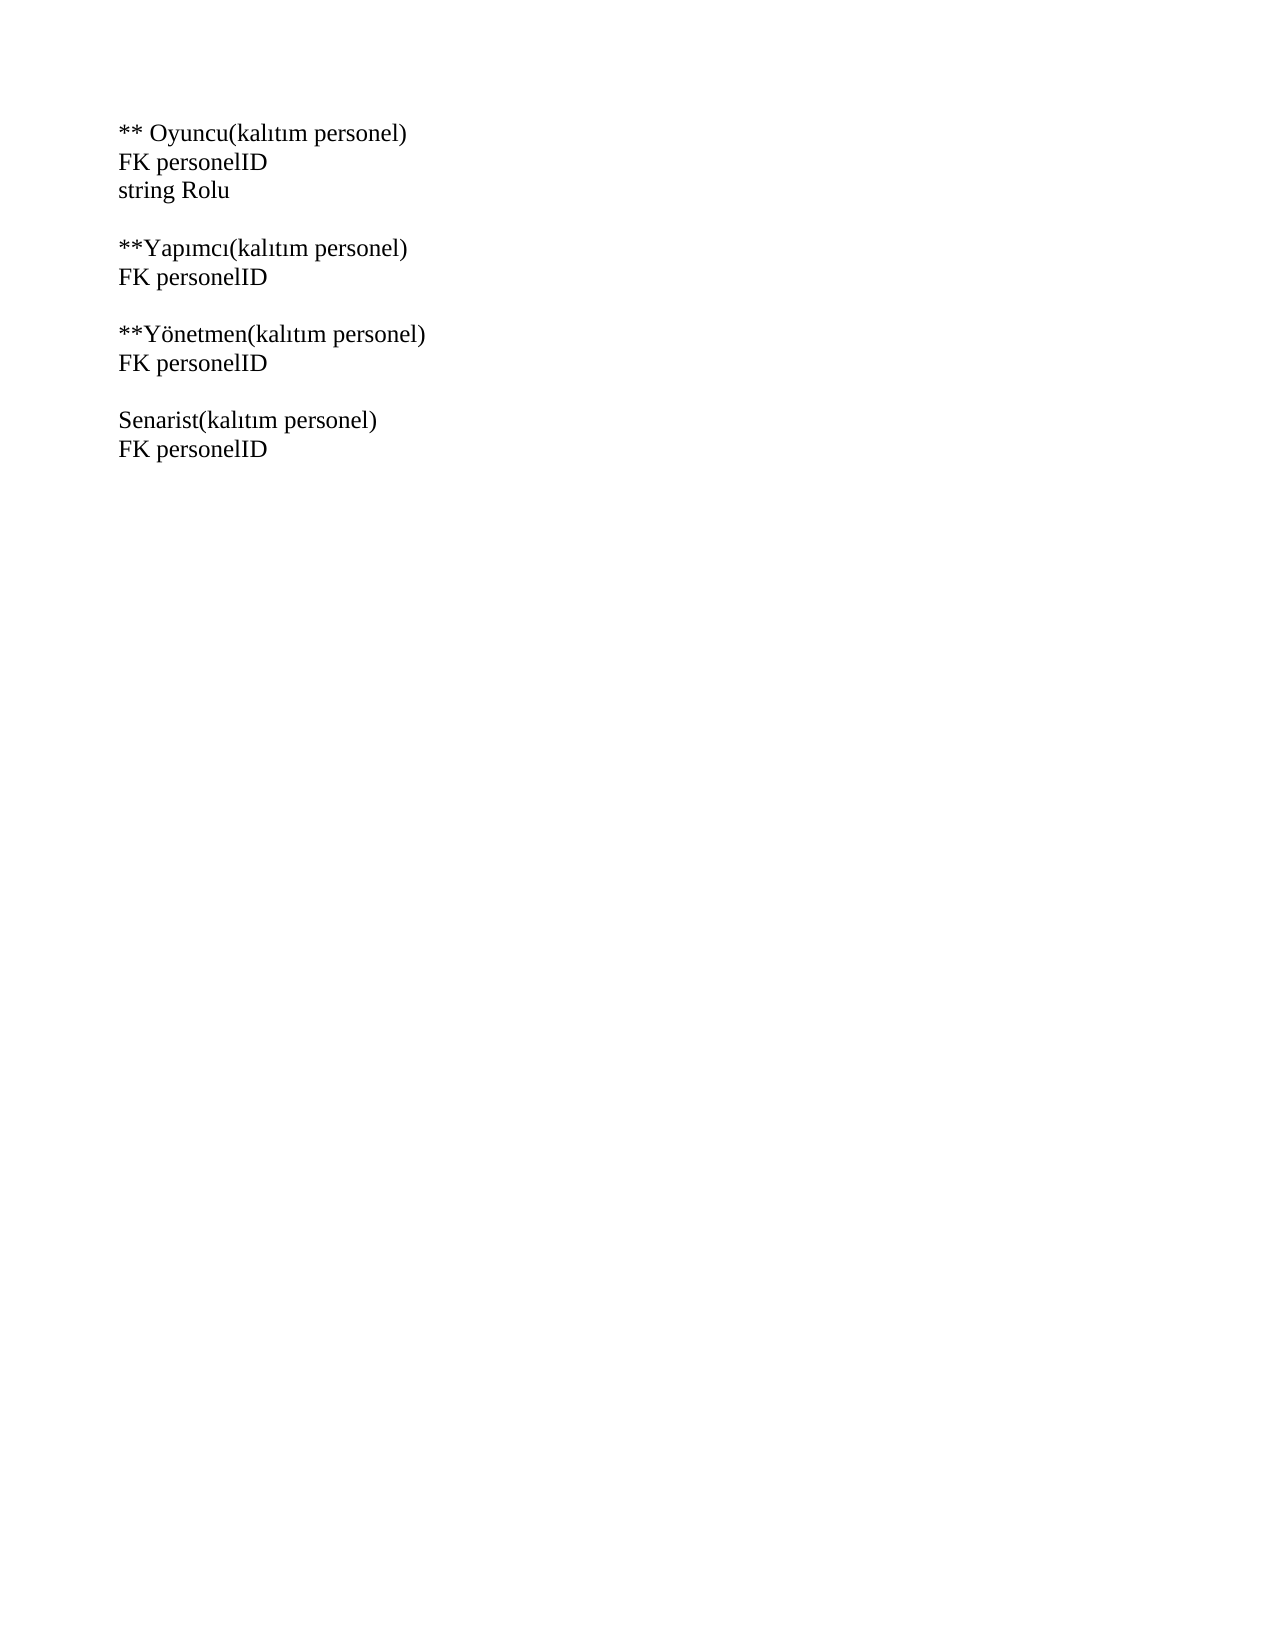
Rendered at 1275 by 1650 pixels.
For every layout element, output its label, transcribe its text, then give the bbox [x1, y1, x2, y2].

text string Rolu [118, 176, 1157, 204]
text **Yapımcı(kalıtım personel) [118, 233, 1157, 262]
text FK personelID [118, 434, 1157, 463]
text Senarist(kalıtım personel) [118, 406, 1157, 434]
text FK personelID [118, 262, 1157, 291]
text FK personelID [118, 147, 1157, 176]
text ** Oyuncu(kalıtım personel) [118, 118, 1157, 147]
text **Yönetmen(kalıtım personel) [118, 319, 1157, 348]
text FK personelID [118, 348, 1157, 377]
